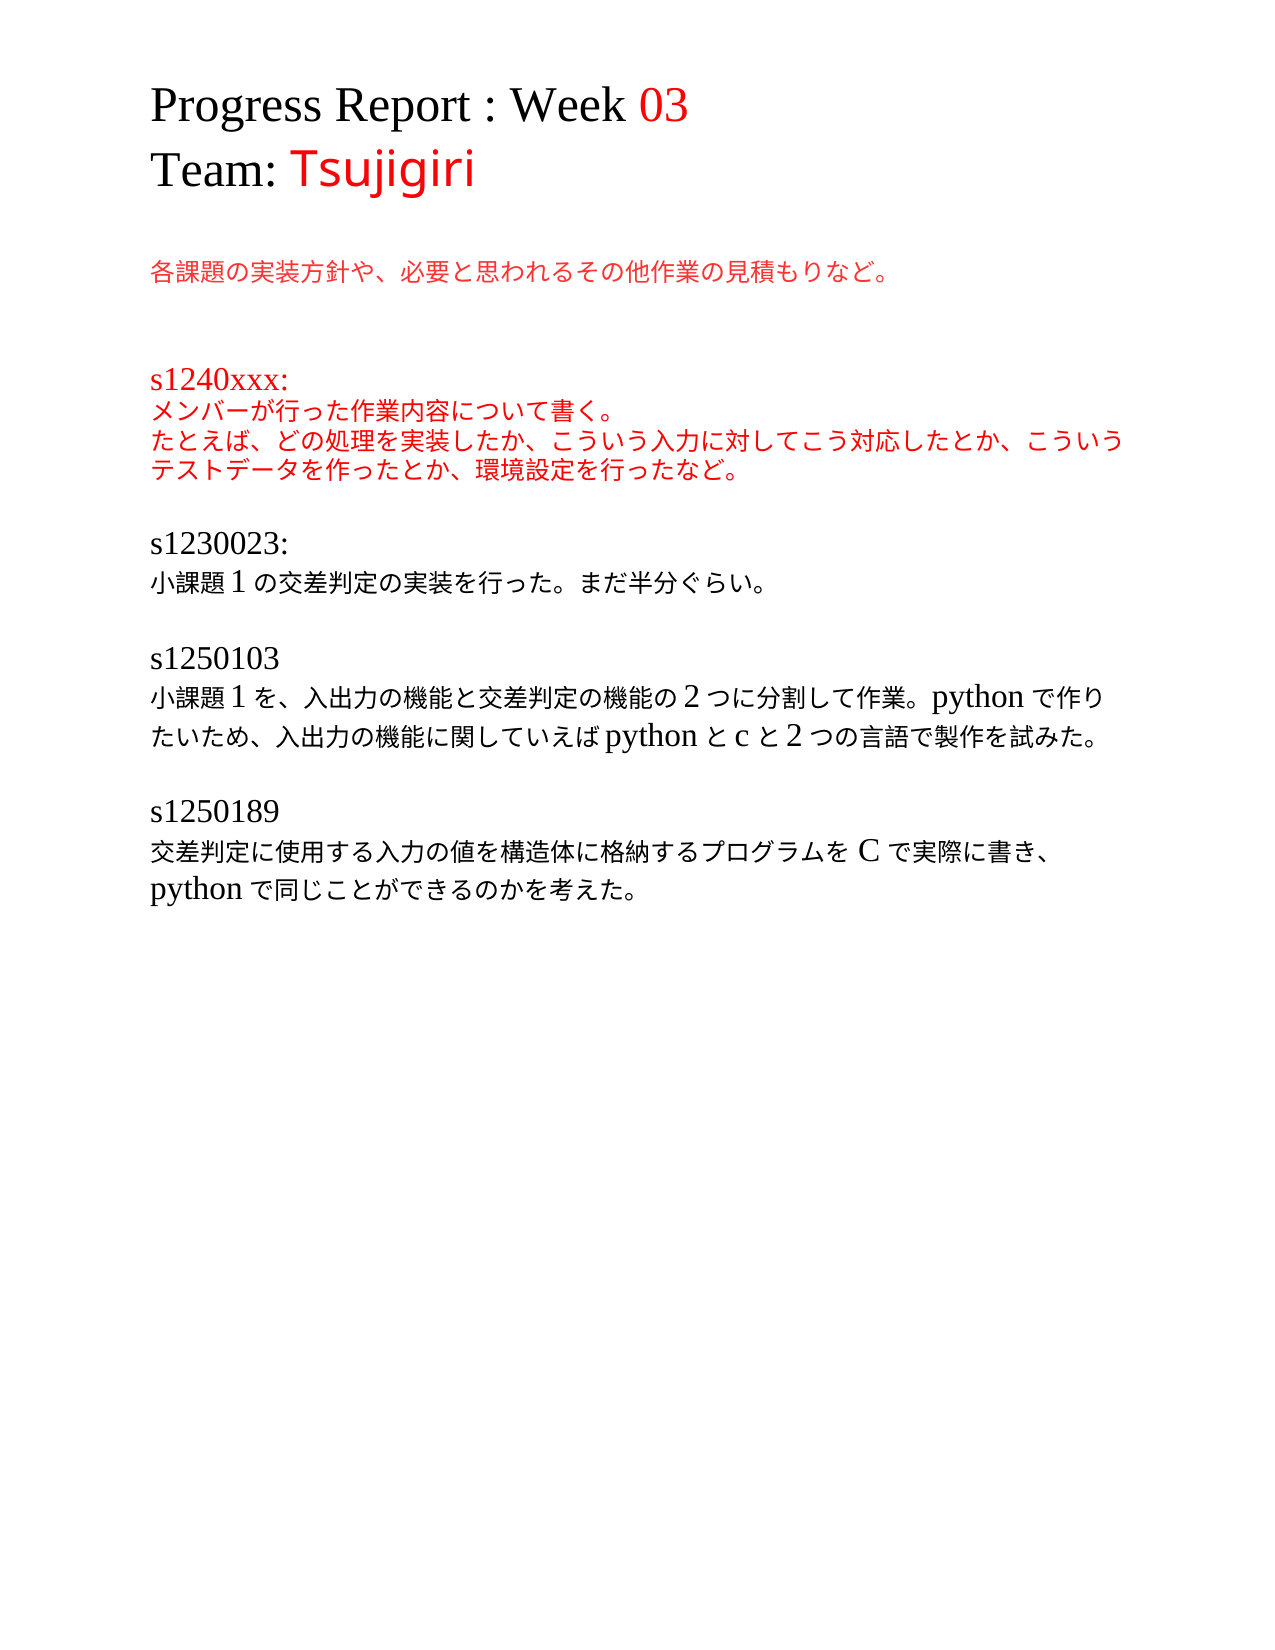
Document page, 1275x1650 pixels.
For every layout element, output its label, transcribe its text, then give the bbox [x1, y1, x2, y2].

text たとえば、どの処理を実装したか、こういう入力に対してこう対応したとか、こういうテストデータを作ったとか、環境設定を行ったなど。 [150, 427, 1125, 485]
text s1230023: [150, 523, 1125, 562]
text Progress Report : Week 03 [150, 75, 1125, 132]
text 各課題の実装方針や、必要と思われるその他作業の見積もりなど。 [150, 258, 1125, 287]
text s1240xxx: [150, 359, 1125, 397]
text Team: Tsujigiri [150, 132, 1125, 201]
text メンバーが行った作業内容について書く。 [150, 397, 1125, 427]
text s1250189 [150, 792, 1125, 830]
text 交差判定に使用する入力の値を構造体に格納するプログラムを Cで実際に書き、pythonで同じことができるのかを考えた。 [150, 830, 1125, 907]
text 小課題1を、入出力の機能と交差判定の機能の2つに分割して作業。pythonで作りたいため、入出力の機能に関していえばpythonとcと2つの言語で製作を試みた。 [150, 677, 1125, 753]
text s1250103 [150, 638, 1125, 677]
text 小課題1の交差判定の実装を行った。まだ半分ぐらい。 [150, 562, 1125, 600]
